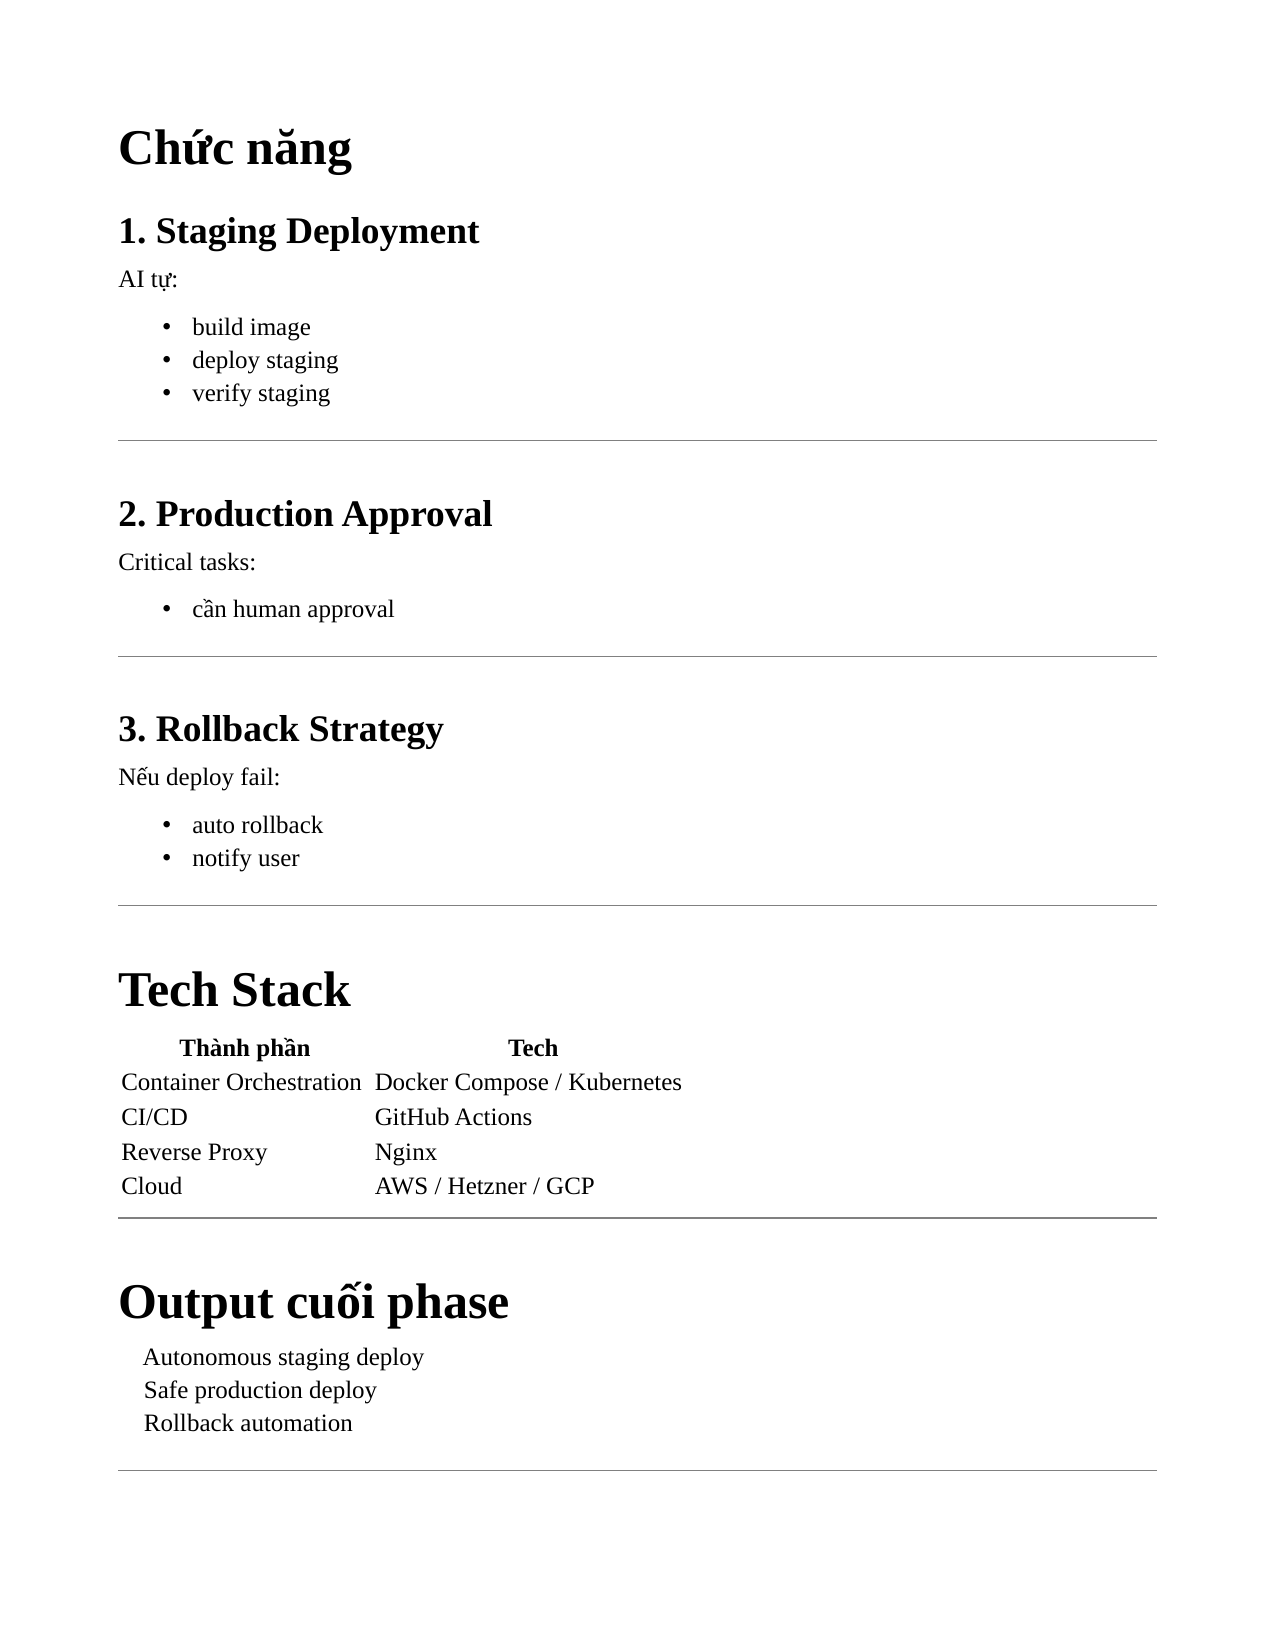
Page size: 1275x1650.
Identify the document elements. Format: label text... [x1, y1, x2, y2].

table_header Thành phần [118, 1030, 372, 1064]
table_cell Cloud [118, 1168, 372, 1203]
subtitle Output cuối phase [118, 1272, 1157, 1330]
subtitle 1. Staging Deployment [118, 209, 1157, 252]
list auto rollback [162, 810, 1157, 839]
list build image [162, 312, 1157, 341]
subtitle Chức năng [118, 118, 1157, 176]
list verify staging [162, 378, 1157, 407]
text Critical tasks: [118, 547, 1157, 575]
text AI tự: [118, 264, 1157, 293]
list deploy staging [162, 345, 1157, 374]
text Nếu deploy fail: [118, 762, 1157, 791]
subtitle Tech Stack [118, 960, 1157, 1017]
subtitle 3. Rollback Strategy [118, 707, 1157, 750]
list notify user [162, 843, 1157, 872]
table_cell CI/CD [118, 1099, 372, 1134]
table_header Tech [372, 1030, 695, 1064]
subtitle 2. Production Approval [118, 491, 1157, 534]
table_cell Container Orchestration [118, 1065, 372, 1099]
text ✅ Autonomous staging deploy ✅ Safe production deploy ✅ Rollback automation [118, 1342, 1157, 1437]
table_cell Docker Compose / Kubernetes [372, 1065, 695, 1099]
list cần human approval [162, 594, 1157, 623]
table_cell Nginx [372, 1134, 695, 1168]
table_cell AWS / Hetzner / GCP [372, 1168, 695, 1203]
table_cell Reverse Proxy [118, 1134, 372, 1168]
table_cell GitHub Actions [372, 1099, 695, 1134]
